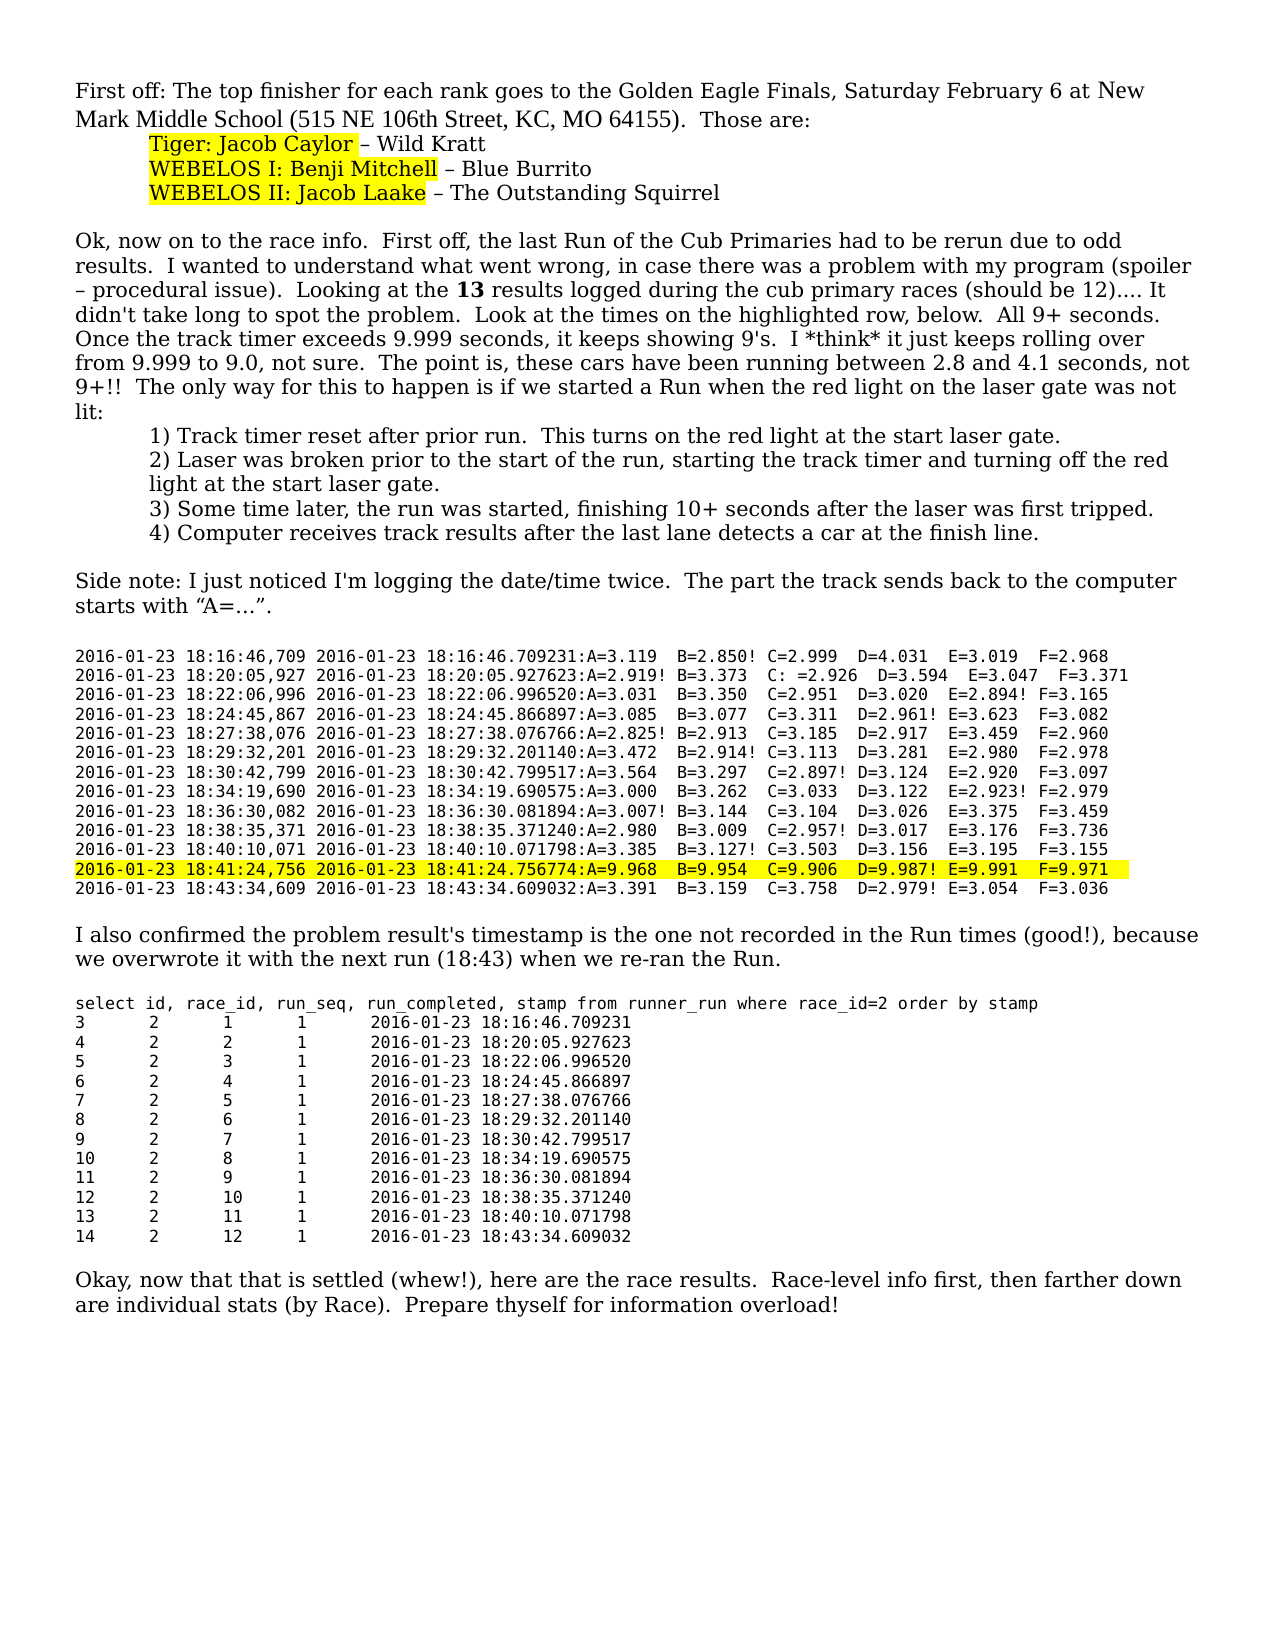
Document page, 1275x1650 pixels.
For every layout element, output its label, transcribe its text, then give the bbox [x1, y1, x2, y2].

text 2016-01-23 18:24:45,867 2016-01-23 18:24:45.866897:A=3.085 B=3.077 C=3.311 D=2.961! E=3.623 F=3.082 [75, 705, 1200, 724]
text Side note: I just noticed I'm logging the date/time twice. The part the track sends back to the computer starts with “A=...”. [75, 569, 1200, 618]
text 12 2 10 1 2016-01-23 18:38:35.371240 [75, 1188, 1200, 1207]
text 9 2 7 1 2016-01-23 18:30:42.799517 [75, 1129, 1200, 1149]
text 2016-01-23 18:16:46,709 2016-01-23 18:16:46.709231:A=3.119 B=2.850! C=2.999 D=4.031 E=3.019 F=2.968 [75, 647, 1200, 666]
text 6 2 4 1 2016-01-23 18:24:45.866897 [75, 1071, 1200, 1091]
text 7 2 5 1 2016-01-23 18:27:38.076766 [75, 1091, 1200, 1110]
text WEBELOS II: Jacob Laake – The Outstanding Squirrel [149, 181, 1200, 205]
text select id, race_id, run_seq, run_completed, stamp from runner_run where race_id=2 order by stamp [75, 994, 1200, 1013]
text 5 2 3 1 2016-01-23 18:22:06.996520 [75, 1052, 1200, 1071]
text 11 2 9 1 2016-01-23 18:36:30.081894 [75, 1168, 1200, 1188]
text Okay, now that that is settled (whew!), here are the race results. Race-level info first, then farther down are individual stats (by Race). Prepare thyself for information overload! [75, 1268, 1200, 1317]
text 2016-01-23 18:22:06,996 2016-01-23 18:22:06.996520:A=3.031 B=3.350 C=2.951 D=3.020 E=2.894! F=3.165 [75, 685, 1200, 705]
text 2016-01-23 18:38:35,371 2016-01-23 18:38:35.371240:A=2.980 B=3.009 C=2.957! D=3.017 E=3.176 F=3.736 [75, 821, 1200, 840]
text 2016-01-23 18:40:10,071 2016-01-23 18:40:10.071798:A=3.385 B=3.127! C=3.503 D=3.156 E=3.195 F=3.155 [75, 840, 1200, 860]
text First off: The top finisher for each rank goes to the Golden Eagle Finals, Saturday February 6 at New Mark Middle School (515 NE 106th Street, KC, MO 64155). Those are: [75, 75, 1200, 132]
text 13 2 11 1 2016-01-23 18:40:10.071798 [75, 1207, 1200, 1226]
text 10 2 8 1 2016-01-23 18:34:19.690575 [75, 1149, 1200, 1168]
text 4) Computer receives track results after the last lane detects a car at the finish line. [149, 521, 1200, 545]
text 2016-01-23 18:41:24,756 2016-01-23 18:41:24.756774:A=9.968 B=9.954 C=9.906 D=9.987! E=9.991 F=9.971 [75, 860, 1200, 879]
text Tiger: Jacob Caylor – Wild Kratt [149, 132, 1200, 157]
text 2016-01-23 18:20:05,927 2016-01-23 18:20:05.927623:A=2.919! B=3.373 C: =2.926 D=3.594 E=3.047 F=3.371 [75, 666, 1200, 685]
text 14 2 12 1 2016-01-23 18:43:34.609032 [75, 1226, 1200, 1246]
text 2) Laser was broken prior to the start of the run, starting the track timer and turning off the red light at the start laser gate. [149, 448, 1200, 497]
text I also confirmed the problem result's timestamp is the one not recorded in the Run times (good!), because we overwrote it with the next run (18:43) when we re-ran the Run. [75, 923, 1200, 971]
text 4 2 2 1 2016-01-23 18:20:05.927623 [75, 1033, 1200, 1052]
text 3) Some time later, the run was started, finishing 10+ seconds after the laser was first tripped. [149, 497, 1200, 521]
text 2016-01-23 18:43:34,609 2016-01-23 18:43:34.609032:A=3.391 B=3.159 C=3.758 D=2.979! E=3.054 F=3.036 [75, 879, 1200, 898]
text WEBELOS I: Benji Mitchell – Blue Burrito [149, 157, 1200, 181]
text Ok, now on to the race info. First off, the last Run of the Cub Primaries had to be rerun due to odd results. I wanted to understand what went wrong, in case there was a problem with my program (spoiler – procedural issue). Looking at the 13 results logged during the cub primary races (should be 12).... It didn't take long to spot the problem. Look at the times on the highlighted row, below. All 9+ seconds. Once the track timer exceeds 9.999 seconds, it keeps showing 9's. I *think* it just keeps rolling over from 9.999 to 9.0, not sure. The point is, these cars have been running between 2.8 and 4.1 seconds, not 9+!! The only way for this to happen is if we started a Run when the red light on the laser gate was not lit: [75, 229, 1200, 424]
text 2016-01-23 18:30:42,799 2016-01-23 18:30:42.799517:A=3.564 B=3.297 C=2.897! D=3.124 E=2.920 F=3.097 [75, 763, 1200, 782]
text 2016-01-23 18:27:38,076 2016-01-23 18:27:38.076766:A=2.825! B=2.913 C=3.185 D=2.917 E=3.459 F=2.960 [75, 724, 1200, 743]
text 2016-01-23 18:29:32,201 2016-01-23 18:29:32.201140:A=3.472 B=2.914! C=3.113 D=3.281 E=2.980 F=2.978 [75, 743, 1200, 763]
text 1) Track timer reset after prior run. This turns on the red light at the start laser gate. [149, 424, 1200, 448]
text 2016-01-23 18:36:30,082 2016-01-23 18:36:30.081894:A=3.007! B=3.144 C=3.104 D=3.026 E=3.375 F=3.459 [75, 802, 1200, 821]
text 3 2 1 1 2016-01-23 18:16:46.709231 [75, 1013, 1200, 1033]
text 8 2 6 1 2016-01-23 18:29:32.201140 [75, 1110, 1200, 1129]
text 2016-01-23 18:34:19,690 2016-01-23 18:34:19.690575:A=3.000 B=3.262 C=3.033 D=3.122 E=2.923! F=2.979 [75, 782, 1200, 802]
